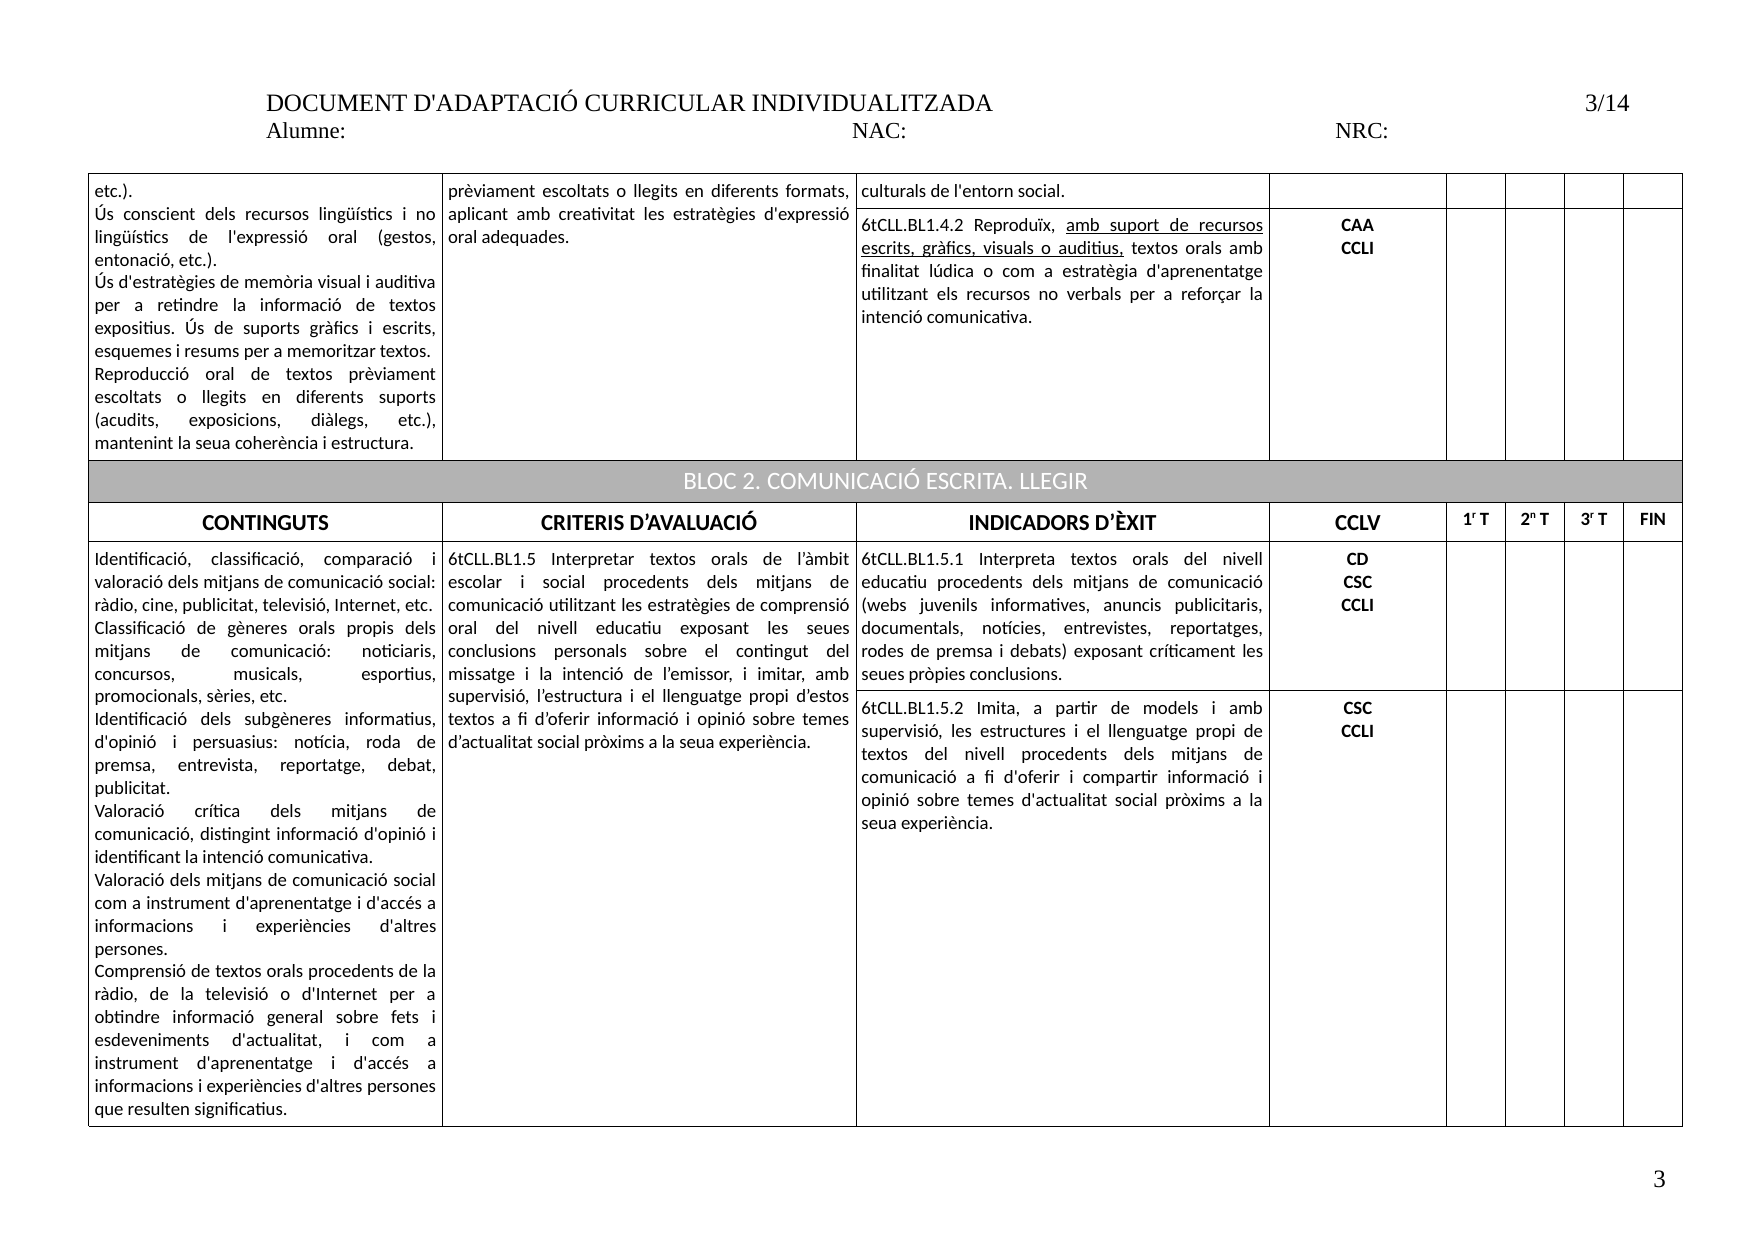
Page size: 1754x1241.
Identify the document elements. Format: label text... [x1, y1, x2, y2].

table_cell CSC CCLI [1270, 691, 1446, 1126]
table_cell [1565, 542, 1623, 690]
table_cell Identificació, classificació, comparació i valoració dels mitjans de comunicació social: ràdio, cine, publicitat, televisió, Internet, etc. Classificació de gèneres orals propis dels mitjans de comunicació: noticiaris, concursos, musicals, esportius, promocionals, sèries, etc. Identificació dels subgèneres informatius, d'opinió i persuasius: notícia, roda de premsa, entrevista, reportatge, debat, publicitat. Valoració crítica dels mitjans de comunicació, distingint informació d'opinió i identificant la intenció comunicativa. Valoració dels mitjans de comunicació social com a instrument d'aprenentatge i d'accés a informacions i experiències d'altres persones. Comprensió de textos orals procedents de la ràdio, de la televisió o d'Internet per a obtindre informació general sobre fets i esdeveniments d'actualitat, i com a instrument d'aprenentatge i d'accés a informacions i experiències d'altres persones que resulten significatius. [89, 542, 442, 1126]
table_cell CCLV [1270, 503, 1446, 541]
table_cell CD CSC CCLI [1270, 542, 1446, 690]
table_cell 6tCLL.BL1.5.1 Interpreta textos orals del nivell educatiu procedents dels mitjans de comunicació (webs juvenils informatives, anuncis publicitaris, documentals, notícies, entrevistes, reportatges, rodes de premsa i debats) exposant críticament les seues pròpies conclusions. [857, 542, 1269, 690]
table_cell 1r T [1447, 503, 1505, 541]
table_cell 6tCLL.BL1.5 Interpretar textos orals de l’àmbit escolar i social procedents dels mitjans de comunicació utilitzant les estratègies de comprensió oral del nivell educatiu exposant les seues conclusions personals sobre el contingut del missatge i la intenció de l’emissor, i imitar, amb supervisió, l’estructura i el llenguatge propi d’estos textos a fi d’oferir informació i opinió sobre temes d’actualitat social pròxims a la seua experiència. [443, 542, 856, 1126]
table_cell [1270, 174, 1446, 208]
table_cell 3r T [1565, 503, 1623, 541]
table_cell [1506, 209, 1564, 460]
table_cell [1565, 691, 1623, 1126]
table_cell 2n T [1506, 503, 1564, 541]
table_cell [1624, 209, 1682, 460]
table_cell FIN [1624, 503, 1682, 541]
table_cell [1506, 691, 1564, 1126]
table_cell BLOC 2. COMUNICACIÓ ESCRITA. LLEGIR [89, 461, 1682, 502]
table_cell [1506, 542, 1564, 690]
table_cell prèviament escoltats o llegits en diferents formats, aplicant amb creativitat les estratègies d'expressió oral adequades. [443, 174, 856, 460]
table_cell CRITERIS D’AVALUACIÓ [443, 503, 856, 541]
table_cell 6tCLL.BL1.5.2 Imita, a partir de models i amb supervisió, les estructures i el llenguatge propi de textos del nivell procedents dels mitjans de comunicació a fi d'oferir i compartir informació i opinió sobre temes d'actualitat social pròxims a la seua experiència. [857, 691, 1269, 1126]
table_cell [1624, 691, 1682, 1126]
table_cell 6tCLL.BL1.4.2 Reproduïx, amb suport de recursos escrits, gràfics, visuals o auditius, textos orals amb finalitat lúdica o com a estratègia d'aprenentatge utilitzant els recursos no verbals per a reforçar la intenció comunicativa. [857, 209, 1269, 460]
table_cell CAA CCLI [1270, 209, 1446, 460]
table_cell etc.). Ús conscient dels recursos lingüístics i no lingüístics de l'expressió oral (gestos, entonació, etc.). Ús d'estratègies de memòria visual i auditiva per a retindre la informació de textos expositius. Ús de suports gràfics i escrits, esquemes i resums per a memoritzar textos. Reproducció oral de textos prèviament escoltats o llegits en diferents suports (acudits, exposicions, diàlegs, etc.), mantenint la seua coherència i estructura. [89, 174, 442, 460]
table_cell [1447, 542, 1505, 690]
table_cell [1447, 209, 1505, 460]
table_cell [1565, 209, 1623, 460]
table_cell [1624, 174, 1682, 208]
table_cell [1565, 174, 1623, 208]
table_cell [1447, 691, 1505, 1126]
table_cell INDICADORS D’ÈXIT [857, 503, 1269, 541]
table_cell [1447, 174, 1505, 208]
table_cell culturals de l'entorn social. [857, 174, 1269, 208]
table_cell [1624, 542, 1682, 690]
table_cell [1506, 174, 1564, 208]
table_cell CONTINGUTS [89, 503, 442, 541]
